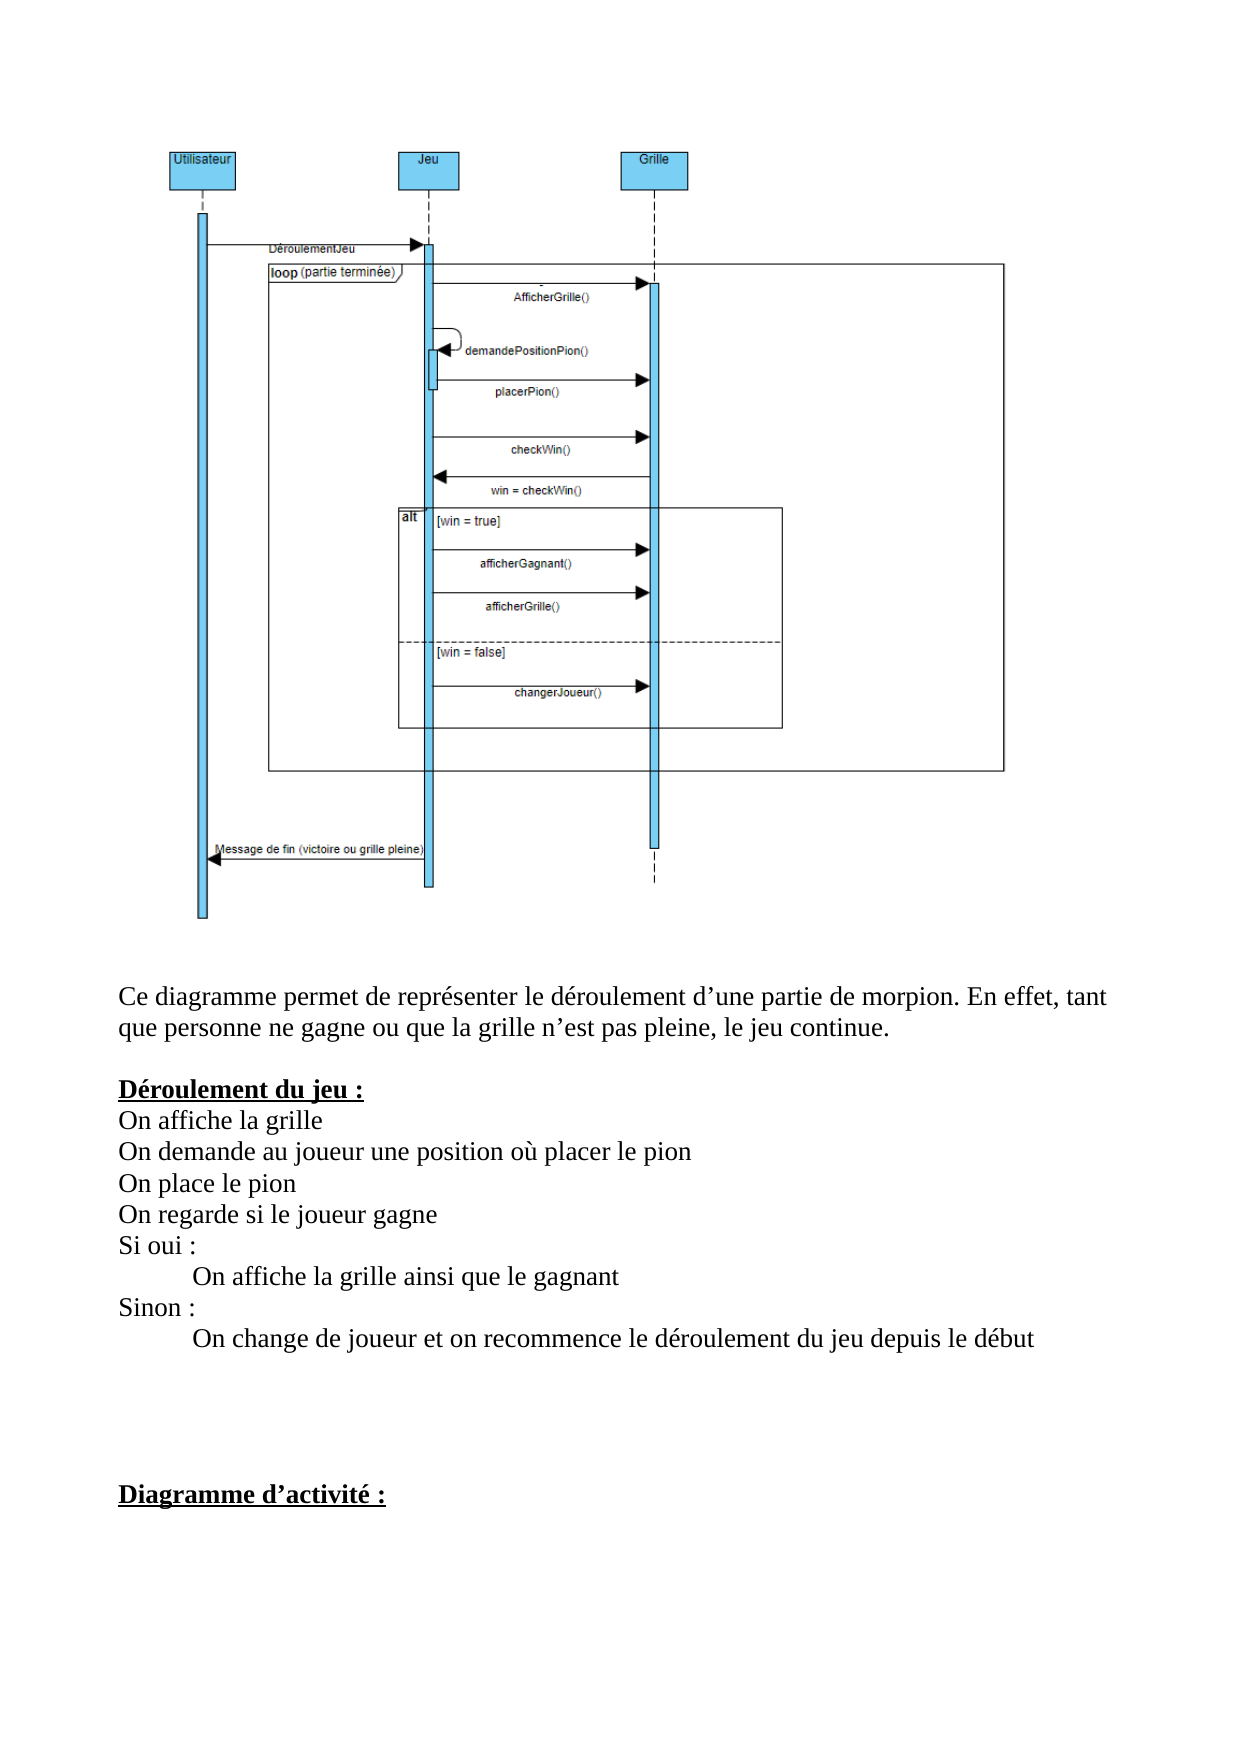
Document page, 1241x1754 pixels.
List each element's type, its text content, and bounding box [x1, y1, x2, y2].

text Sinon : [118, 1291, 1122, 1322]
text On demande au joueur une position où placer le pion [118, 1136, 1122, 1167]
text Déroulement du jeu : [118, 1073, 1122, 1104]
text Ce diagramme permet de représenter le déroulement d’une partie de morpion. En effet, tant que personne ne gagne ou que la grille n’est pas pleine, le jeu continue. [118, 118, 1122, 1042]
text Si oui : [118, 1229, 1122, 1260]
text On affiche la grille [118, 1104, 1122, 1136]
text On affiche la grille ainsi que le gagnant [118, 1260, 1122, 1291]
text On regarde si le joueur gagne [118, 1198, 1122, 1229]
text Diagramme d’activité : [118, 1478, 1122, 1509]
text On place le pion [118, 1167, 1122, 1198]
text On change de joueur et on recommence le déroulement du jeu depuis le début [118, 1322, 1122, 1353]
picture [135, 125, 1030, 980]
